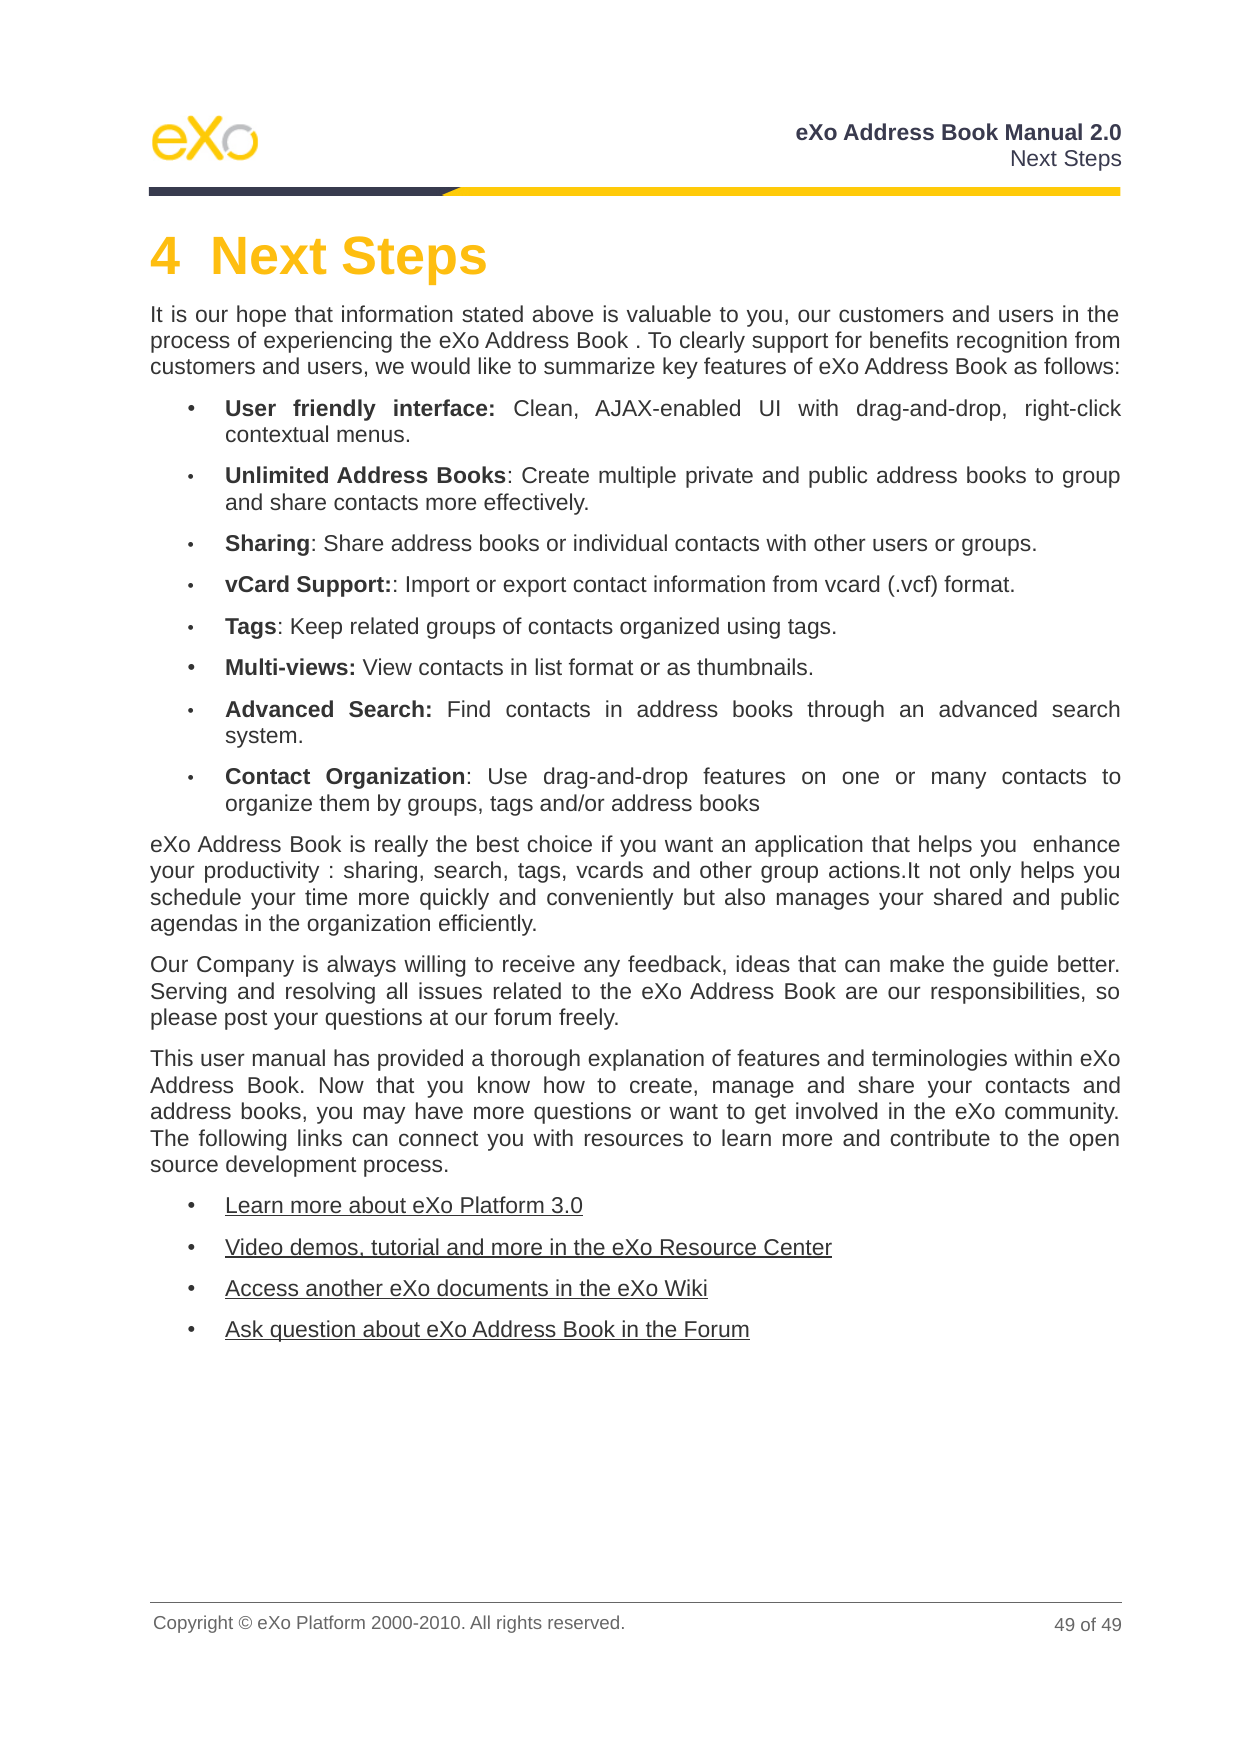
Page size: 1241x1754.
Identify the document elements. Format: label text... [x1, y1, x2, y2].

list Video demos, tutorial and more in the eXo Resource Center [187, 1233, 1122, 1260]
list Advanced Search: Find contacts in address books through an advanced search system. [187, 696, 1122, 748]
subtitle Next Steps [150, 223, 1122, 286]
list User friendly interface: Clean, AJAX-enabled UI with drag-and-drop, right-click contextual menus. [187, 395, 1122, 447]
picture [152, 115, 259, 161]
list Contact Organization: Use drag-and-drop features on one or many contacts to organize them by groups, tags and/or address books [187, 763, 1122, 816]
list vCard Support:: Import or export contact information from vcard (.vcf) format. [187, 571, 1122, 598]
list Access another eXo documents in the eXo Wiki [187, 1275, 1122, 1301]
text eXo Address Book is really the best choice if you want an application that helps you enhance your productivity : sharing, search, tags, vcards and other group actions.It not only helps you schedule your time more quickly and conveniently but also manages your shared and public agendas in the organization efficiently. [150, 831, 1122, 936]
text Our Company is always willing to receive any feedback, ideas that can make the guide better. Serving and resolving all issues related to the eXo Address Book are our responsibilities, so please post your questions at our forum freely. [150, 951, 1122, 1030]
text It is our hope that information stated above is valuable to you, our customers and users in the process of experiencing the eXo Address Book . To clearly support for benefits recognition from customers and users, we would like to summarize key features of eXo Address Book as follows: [150, 301, 1122, 380]
list Learn more about eXo Platform 3.0 [187, 1192, 1122, 1218]
text This user manual has provided a thorough explanation of features and terminologies within eXo Address Book. Now that you know how to create, manage and share your contacts and address books, you may have more questions or want to get involved in the eXo community. The following links can connect you with resources to learn more and contribute to the open source development process. [150, 1045, 1122, 1177]
list Unlimited Address Books: Create multiple private and public address books to group and share contacts more effectively. [187, 462, 1122, 515]
list Sharing: Share address books or individual contacts with other users or groups. [187, 530, 1122, 556]
list Multi-views: View contacts in list format or as thumbnails. [187, 654, 1122, 681]
picture [148, 187, 1121, 196]
list Ask question about eXo Address Book in the Forum [187, 1316, 1122, 1343]
list Tags: Keep related groups of contacts organized using tags. [187, 613, 1122, 639]
